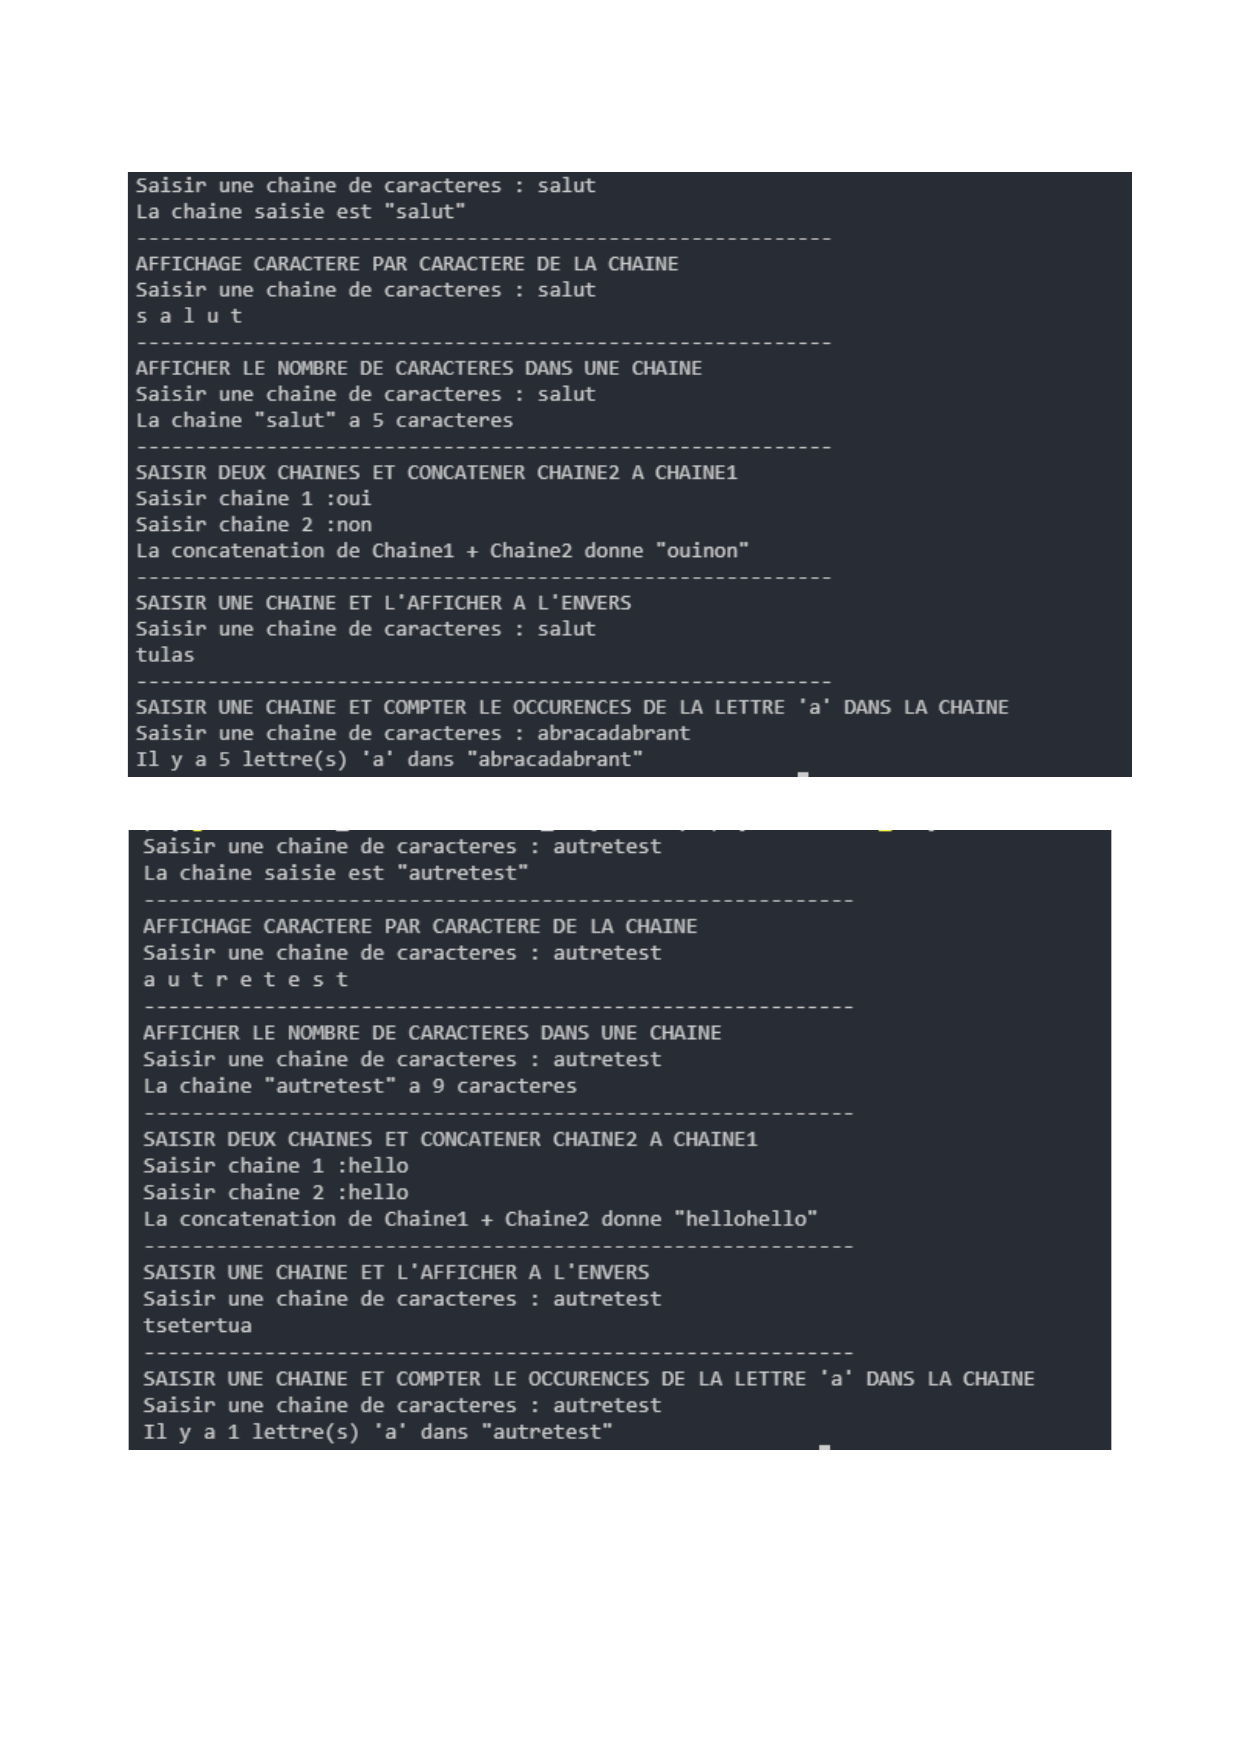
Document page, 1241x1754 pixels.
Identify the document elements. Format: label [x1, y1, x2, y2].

picture [127, 172, 1132, 777]
picture [128, 830, 1112, 1450]
